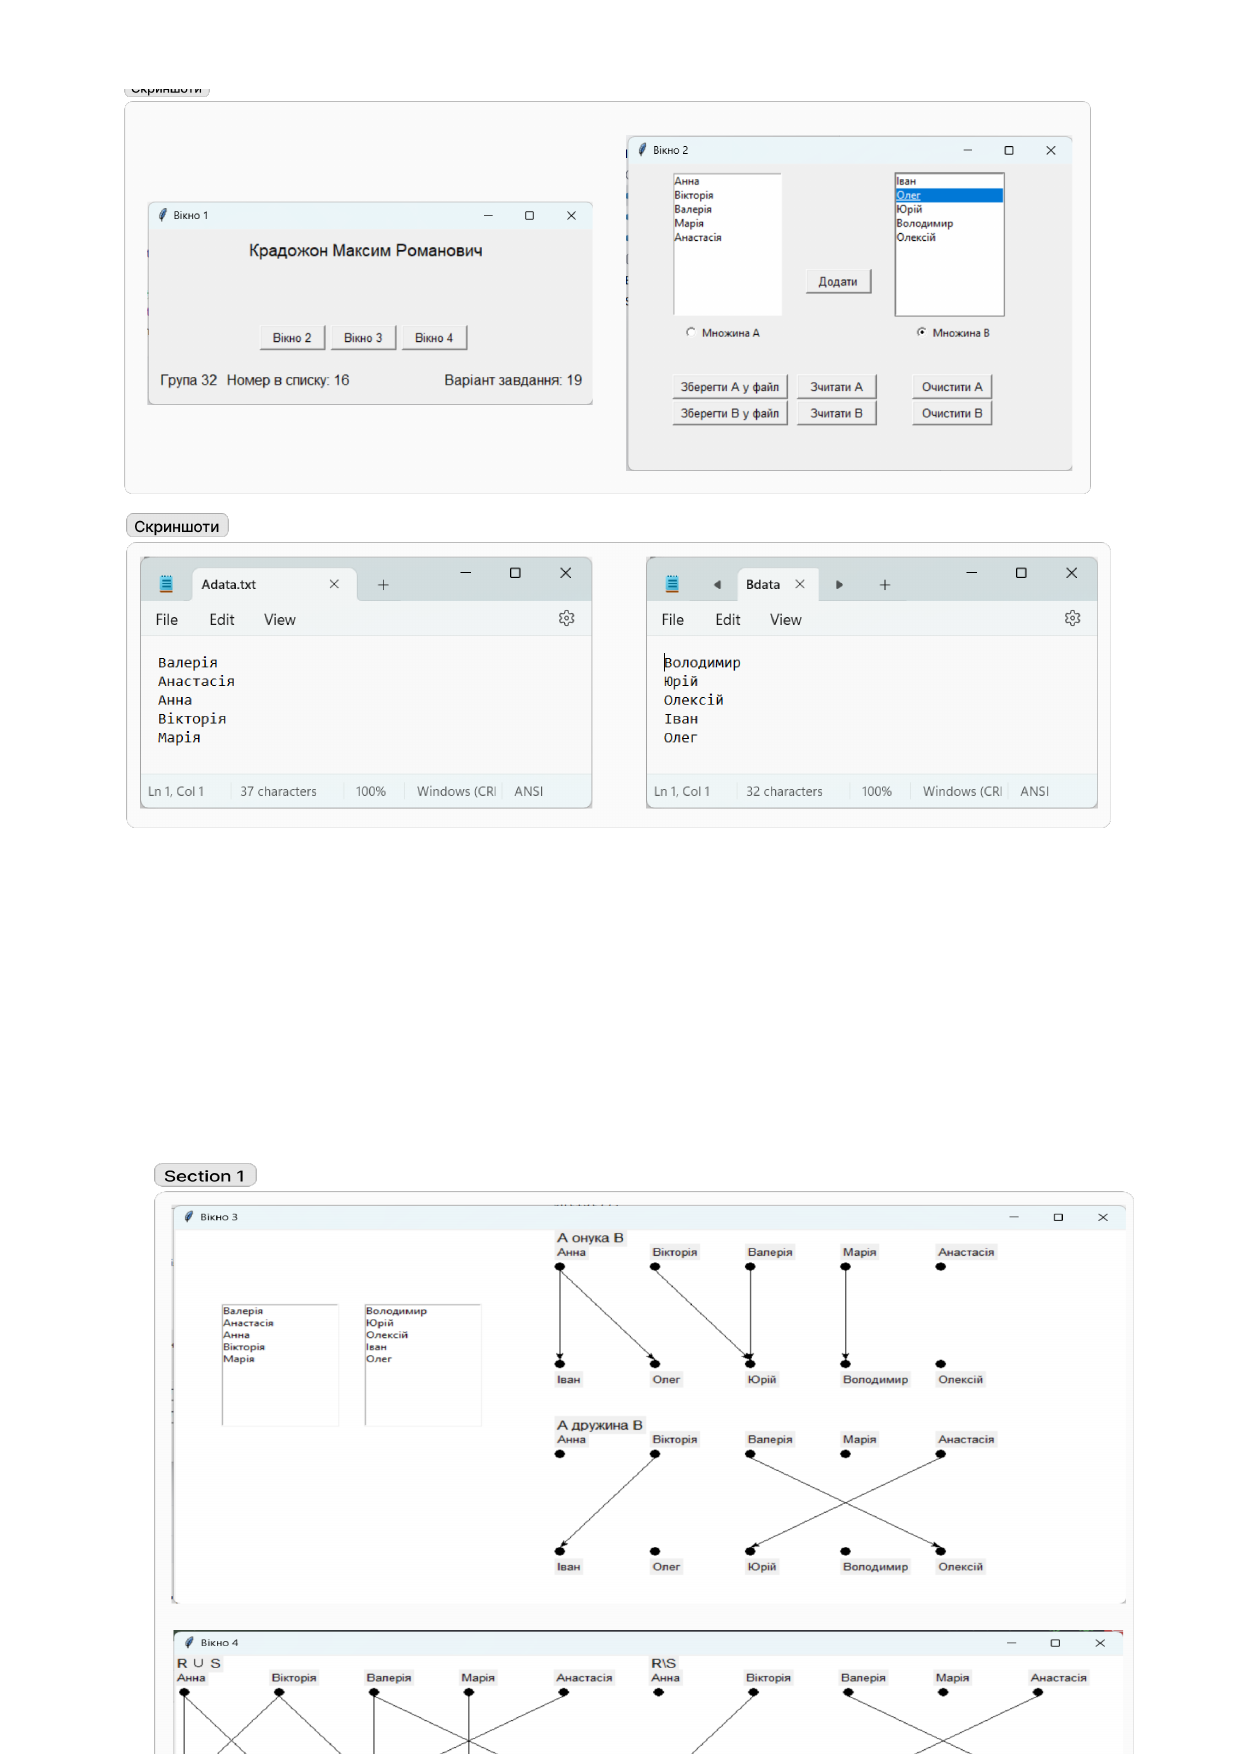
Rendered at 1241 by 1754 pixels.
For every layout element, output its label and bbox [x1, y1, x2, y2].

picture [116, 89, 1101, 503]
picture [112, 508, 1121, 841]
